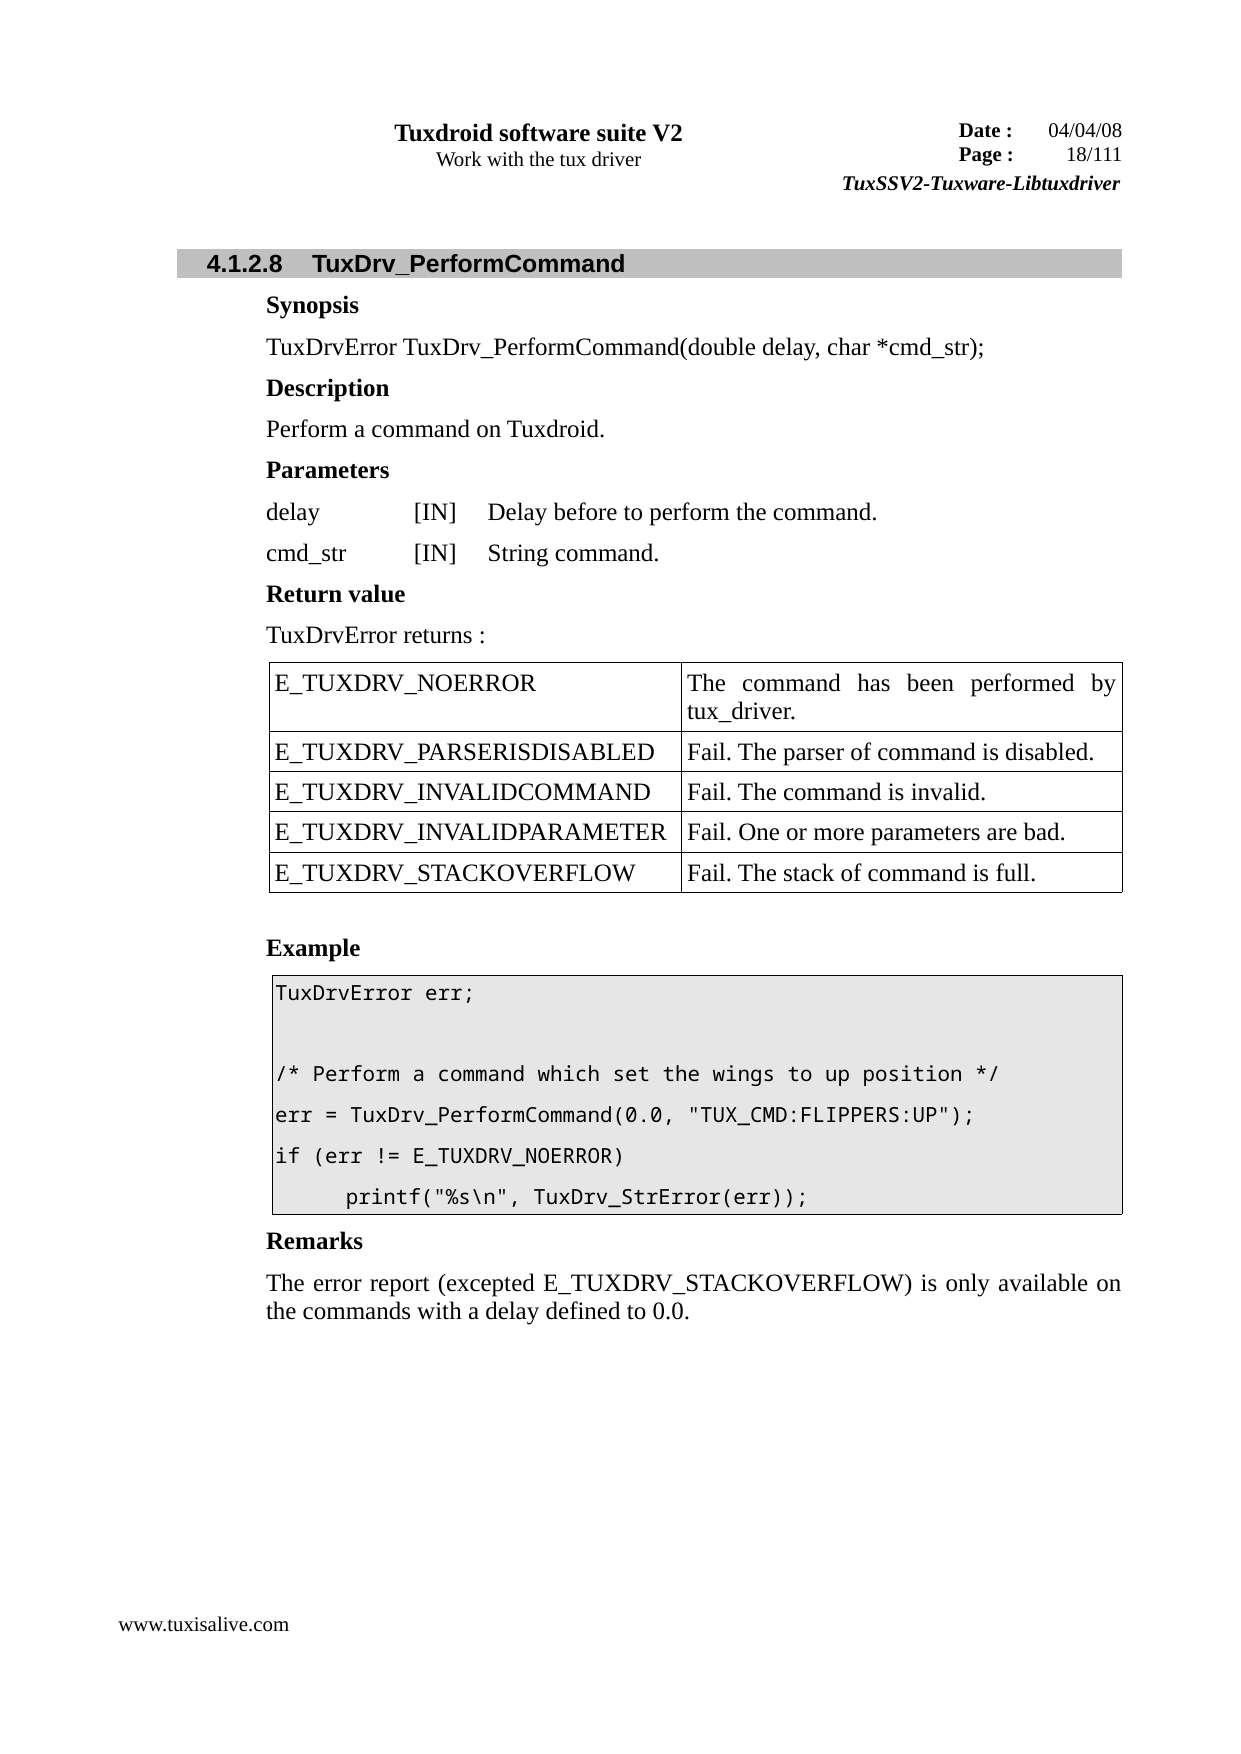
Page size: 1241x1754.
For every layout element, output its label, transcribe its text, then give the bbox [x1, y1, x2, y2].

text /* Perform a command which set the wings to up position */ [273, 1057, 1122, 1088]
table_cell E_TUXDRV_PARSERISDISABLED [270, 732, 681, 771]
table_header E_TUXDRV_NOERROR [270, 663, 681, 731]
text Return value [266, 579, 1122, 608]
text TuxDrvError returns : [266, 621, 1122, 649]
table_cell E_TUXDRV_INVALIDPARAMETER [270, 812, 681, 852]
text The error report (excepted E_TUXDRV_STACKOVERFLOW) is only available on the commands with a delay defined to 0.0. [266, 1268, 1122, 1325]
text Remarks [266, 1226, 1122, 1255]
text Description [266, 373, 1122, 402]
text TuxDrvError TuxDrv_PerformCommand(double delay, char *cmd_str); [266, 332, 1122, 361]
table_cell E_TUXDRV_STACKOVERFLOW [270, 853, 681, 892]
text cmd_str [IN] String command. [266, 538, 1122, 567]
text Synopsis [266, 291, 1122, 319]
table_cell Fail. The parser of command is disabled. [682, 732, 1122, 771]
text Parameters [266, 456, 1122, 484]
text delay [IN] Delay before to perform the command. [266, 497, 1122, 526]
text Example [266, 933, 1122, 962]
table_header The command has been performed by tux_driver. [682, 663, 1122, 731]
table_cell Fail. The stack of command is full. [682, 853, 1122, 892]
text if (err != E_TUXDRV_NOERROR) [273, 1138, 1122, 1170]
table_cell Fail. One or more parameters are bad. [682, 812, 1122, 852]
text Perform a command on Tuxdroid. [266, 414, 1122, 443]
text printf("%s\n", TuxDrv_StrError(err)); [273, 1179, 1122, 1214]
table_cell Fail. The command is invalid. [682, 772, 1122, 811]
subtitle TuxDrv_PerformCommand [177, 249, 1122, 278]
text err = TuxDrv_PerformCommand(0.0, "TUX_CMD:FLIPPERS:UP"); [273, 1097, 1122, 1129]
text TuxDrvError err; [273, 976, 1122, 1006]
table_cell E_TUXDRV_INVALIDCOMMAND [270, 772, 681, 811]
